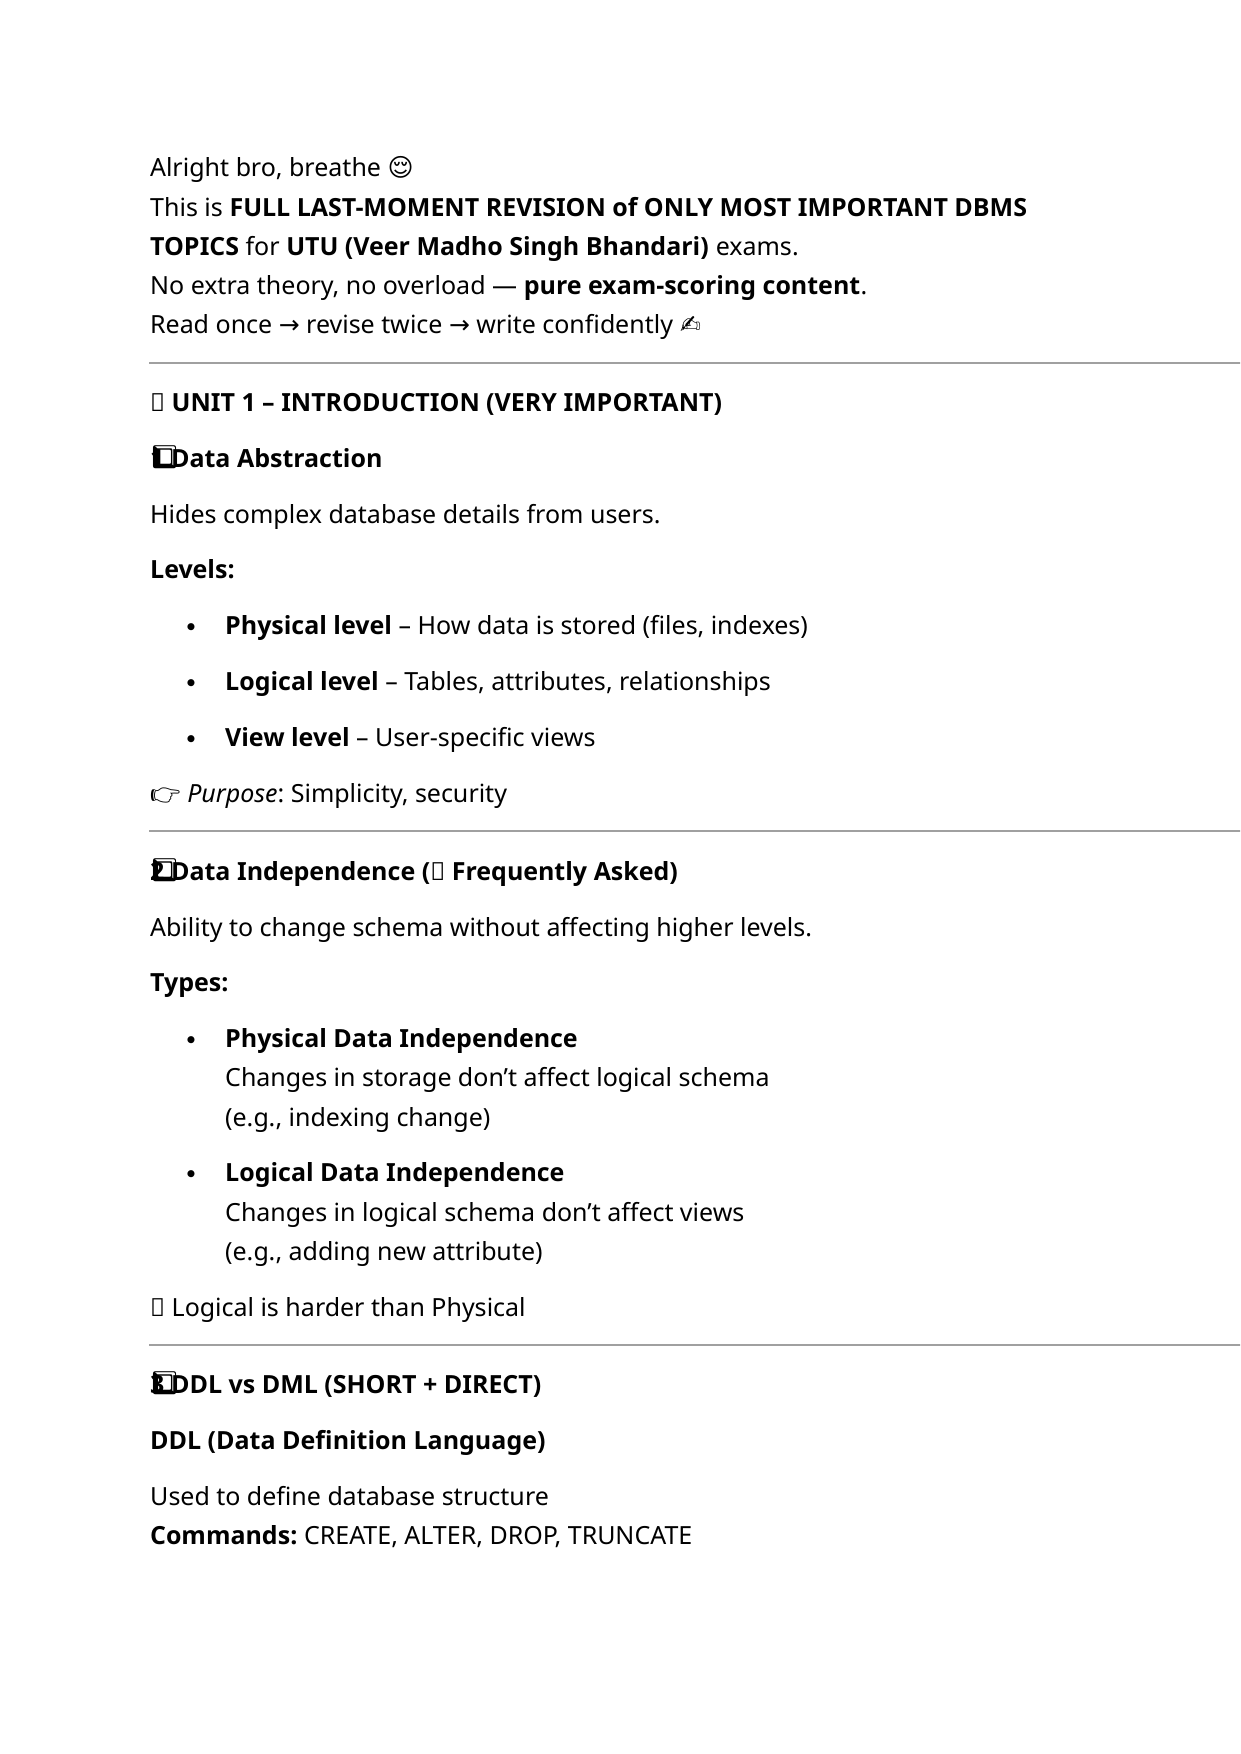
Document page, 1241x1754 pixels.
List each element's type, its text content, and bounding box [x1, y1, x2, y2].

text 🔥 UNIT 1 – INTRODUCTION (VERY IMPORTANT) [150, 384, 1090, 419]
text DDL (Data Definition Language) [150, 1423, 1090, 1457]
text 3️⃣ DDL vs DML (SHORT + DIRECT) [150, 1367, 1090, 1401]
list Logical level – Tables, attributes, relationships [187, 664, 1090, 698]
text Levels: [150, 552, 1090, 586]
text Hides complex database details from users. [150, 496, 1090, 530]
text 📌 Logical is harder than Physical [150, 1289, 1090, 1323]
text Ability to change schema without affecting higher levels. [150, 909, 1090, 943]
text Types: [150, 965, 1090, 999]
list View level – User-specific views [187, 719, 1090, 754]
list Physical level – How data is stored (files, indexes) [187, 608, 1090, 642]
list Physical Data Independence Changes in storage don’t affect logical schema (e.g., indexing change) [187, 1021, 1090, 1133]
text Alright bro, breathe 😌 This is FULL LAST-MOMENT REVISION of ONLY MOST IMPORTANT DBMS TOPICS for UTU (Veer Madho Singh Bhandari) exams. No extra theory, no overload — pure exam-scoring content. Read once → revise twice → write confidently ✍️ [150, 150, 1090, 341]
text 👉 Purpose: Simplicity, security [150, 775, 1090, 809]
list Logical Data Independence Changes in logical schema don’t affect views (e.g., adding new attribute) [187, 1155, 1090, 1267]
text Used to define database structure Commands: CREATE, ALTER, DROP, TRUNCATE [150, 1479, 1090, 1552]
text 1️⃣ Data Abstraction [150, 440, 1090, 474]
text 2️⃣ Data Independence (🔥 Frequently Asked) [150, 853, 1090, 887]
